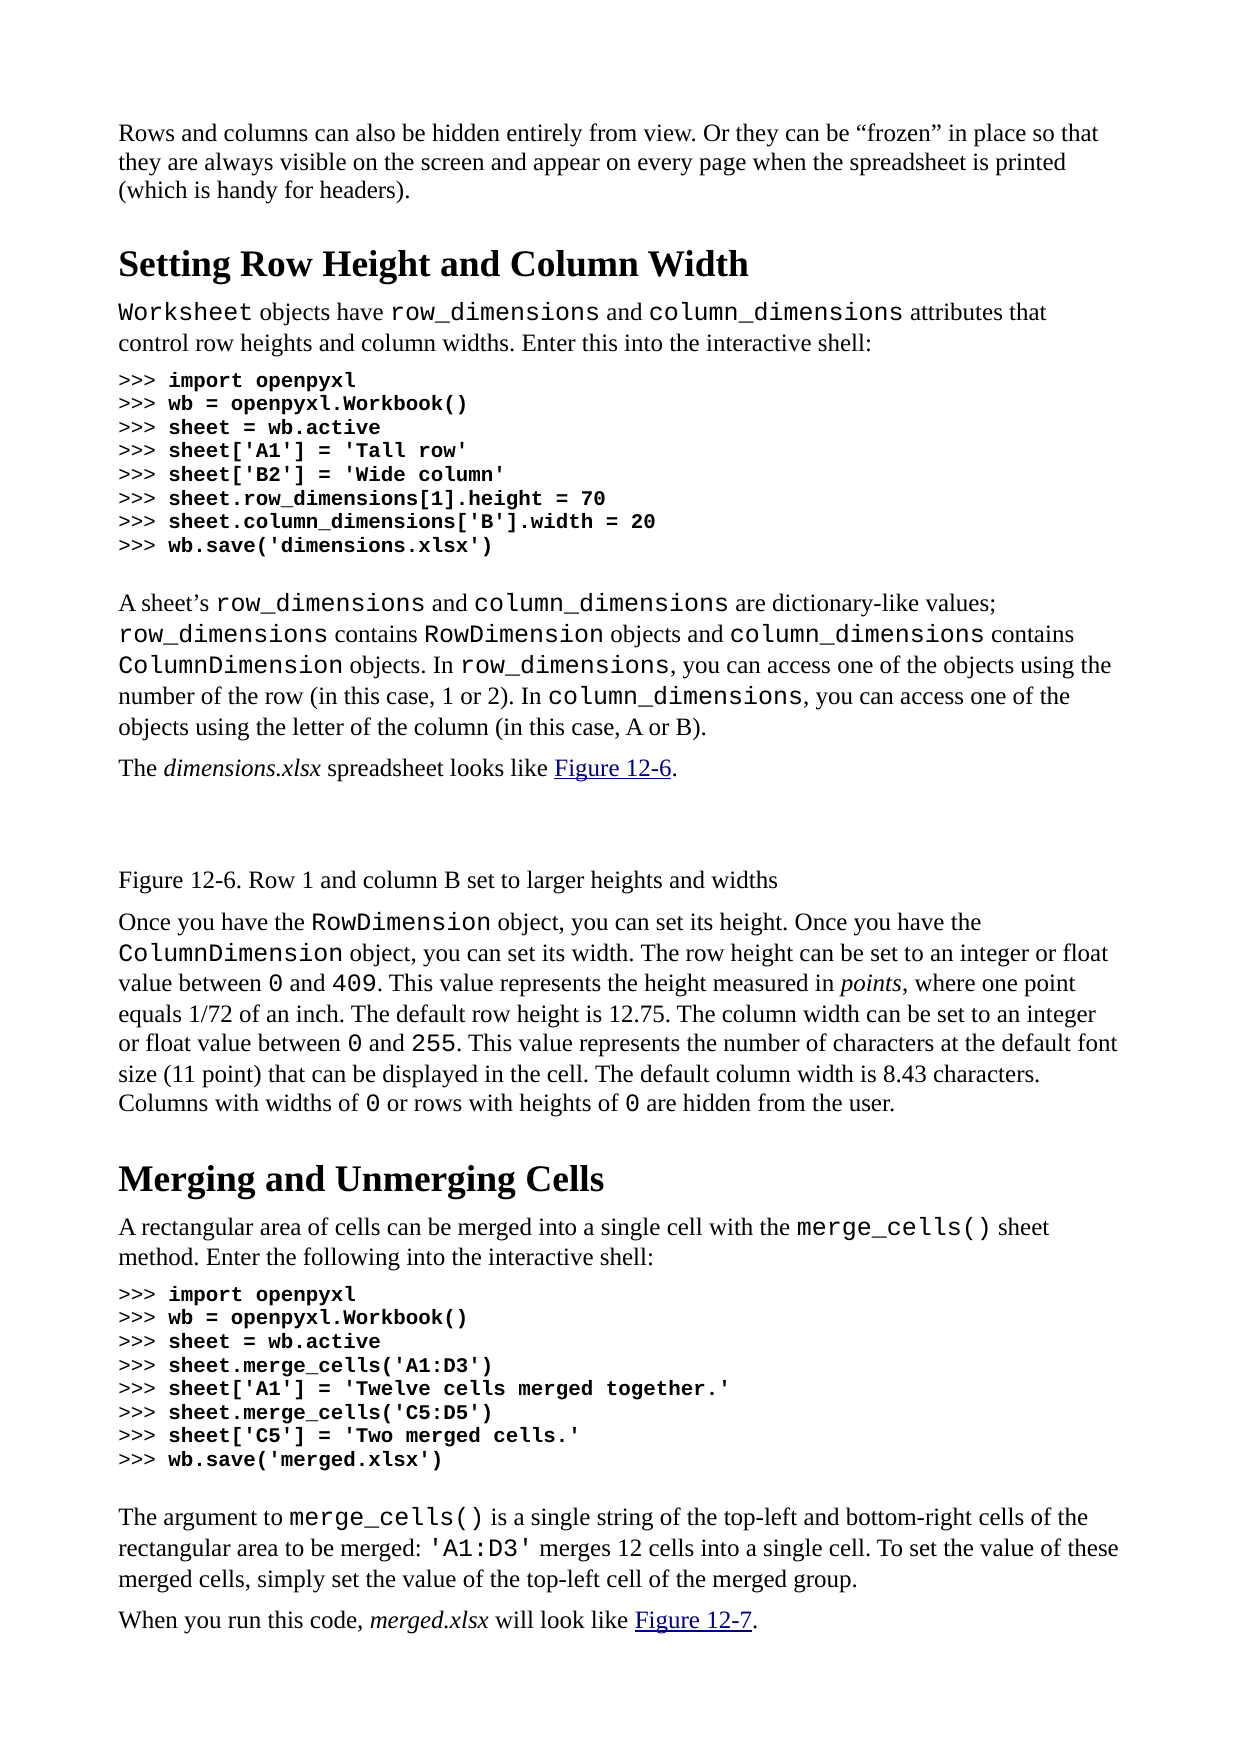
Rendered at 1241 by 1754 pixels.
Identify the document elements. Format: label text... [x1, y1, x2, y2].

subtitle Setting Row Height and Column Width [118, 242, 1122, 285]
text Worksheet objects have row_dimensions and column_dimensions attributes that control row heights and column widths. Enter this into the interactive shell: [118, 297, 1122, 357]
text >>> sheet = wb.active [118, 417, 1122, 441]
text >>> sheet.column_dimensions['B'].width = 20 [118, 511, 1122, 535]
text >>> wb = openpyxl.Workbook() [118, 1307, 1122, 1331]
text When you run this code, merged.xlsx will look like Figure 12-7. [118, 1605, 1122, 1634]
text Rows and columns can also be hidden entirely from view. Or they can be “frozen” in place so that they are always visible on the screen and appear on every page when the spreadsheet is printed (which is handy for headers). [118, 118, 1122, 204]
text >>> wb.save('dimensions.xlsx') [118, 535, 1122, 559]
subtitle Merging and Unmerging Cells [118, 1156, 1122, 1199]
text >>> import openpyxl [118, 369, 1122, 393]
text >>> sheet.row_dimensions[1].height = 70 [118, 488, 1122, 511]
text Once you have the RowDimension object, you can set its height. Once you have the ColumnDimension object, you can set its width. The row height can be set to an integer or float value between 0 and 409. This value represents the height measured in points, where one point equals 1/72 of an inch. The default row height is 12.75. The column width can be set to an integer or float value between 0 and 255. This value represents the number of characters at the default font size (11 point) that can be displayed in the cell. The default column width is 8.43 characters. Columns with widths of 0 or rows with heights of 0 are hidden from the user. [118, 907, 1122, 1118]
text Figure 12-6. Row 1 and column B set to larger heights and widths [118, 866, 1122, 894]
text >>> sheet['B2'] = 'Wide column' [118, 464, 1122, 488]
text >>> sheet = wb.active [118, 1331, 1122, 1354]
text >>> import openpyxl [118, 1284, 1122, 1307]
text >>> wb = openpyxl.Workbook() [118, 393, 1122, 417]
text A sheet’s row_dimensions and column_dimensions are dictionary-like values; row_dimensions contains RowDimension objects and column_dimensions contains ColumnDimension objects. In row_dimensions, you can access one of the objects using the number of the row (in this case, 1 or 2). In column_dimensions, you can access one of the objects using the letter of the column (in this case, A or B). [118, 588, 1122, 740]
text >>> wb.save('merged.xlsx') [118, 1449, 1122, 1473]
text >>> sheet['A1'] = 'Twelve cells merged together.' [118, 1378, 1122, 1402]
text A rectangular area of cells can be merged into a single cell with the merge_cells() sheet method. Enter the following into the interactive shell: [118, 1212, 1122, 1271]
text >>> sheet.merge_cells('A1:D3') [118, 1354, 1122, 1378]
text >>> sheet.merge_cells('C5:D5') [118, 1402, 1122, 1426]
text The dimensions.xlsx spreadsheet looks like Figure 12-6. [118, 753, 1122, 782]
text >>> sheet['A1'] = 'Tall row' [118, 441, 1122, 464]
text >>> sheet['C5'] = 'Two merged cells.' [118, 1426, 1122, 1449]
text The argument to merge_cells() is a single string of the top-left and bottom-right cells of the rectangular area to be merged: 'A1:D3' merges 12 cells into a single cell. To set the value of these merged cells, simply set the value of the top-left cell of the merged group. [118, 1502, 1122, 1593]
